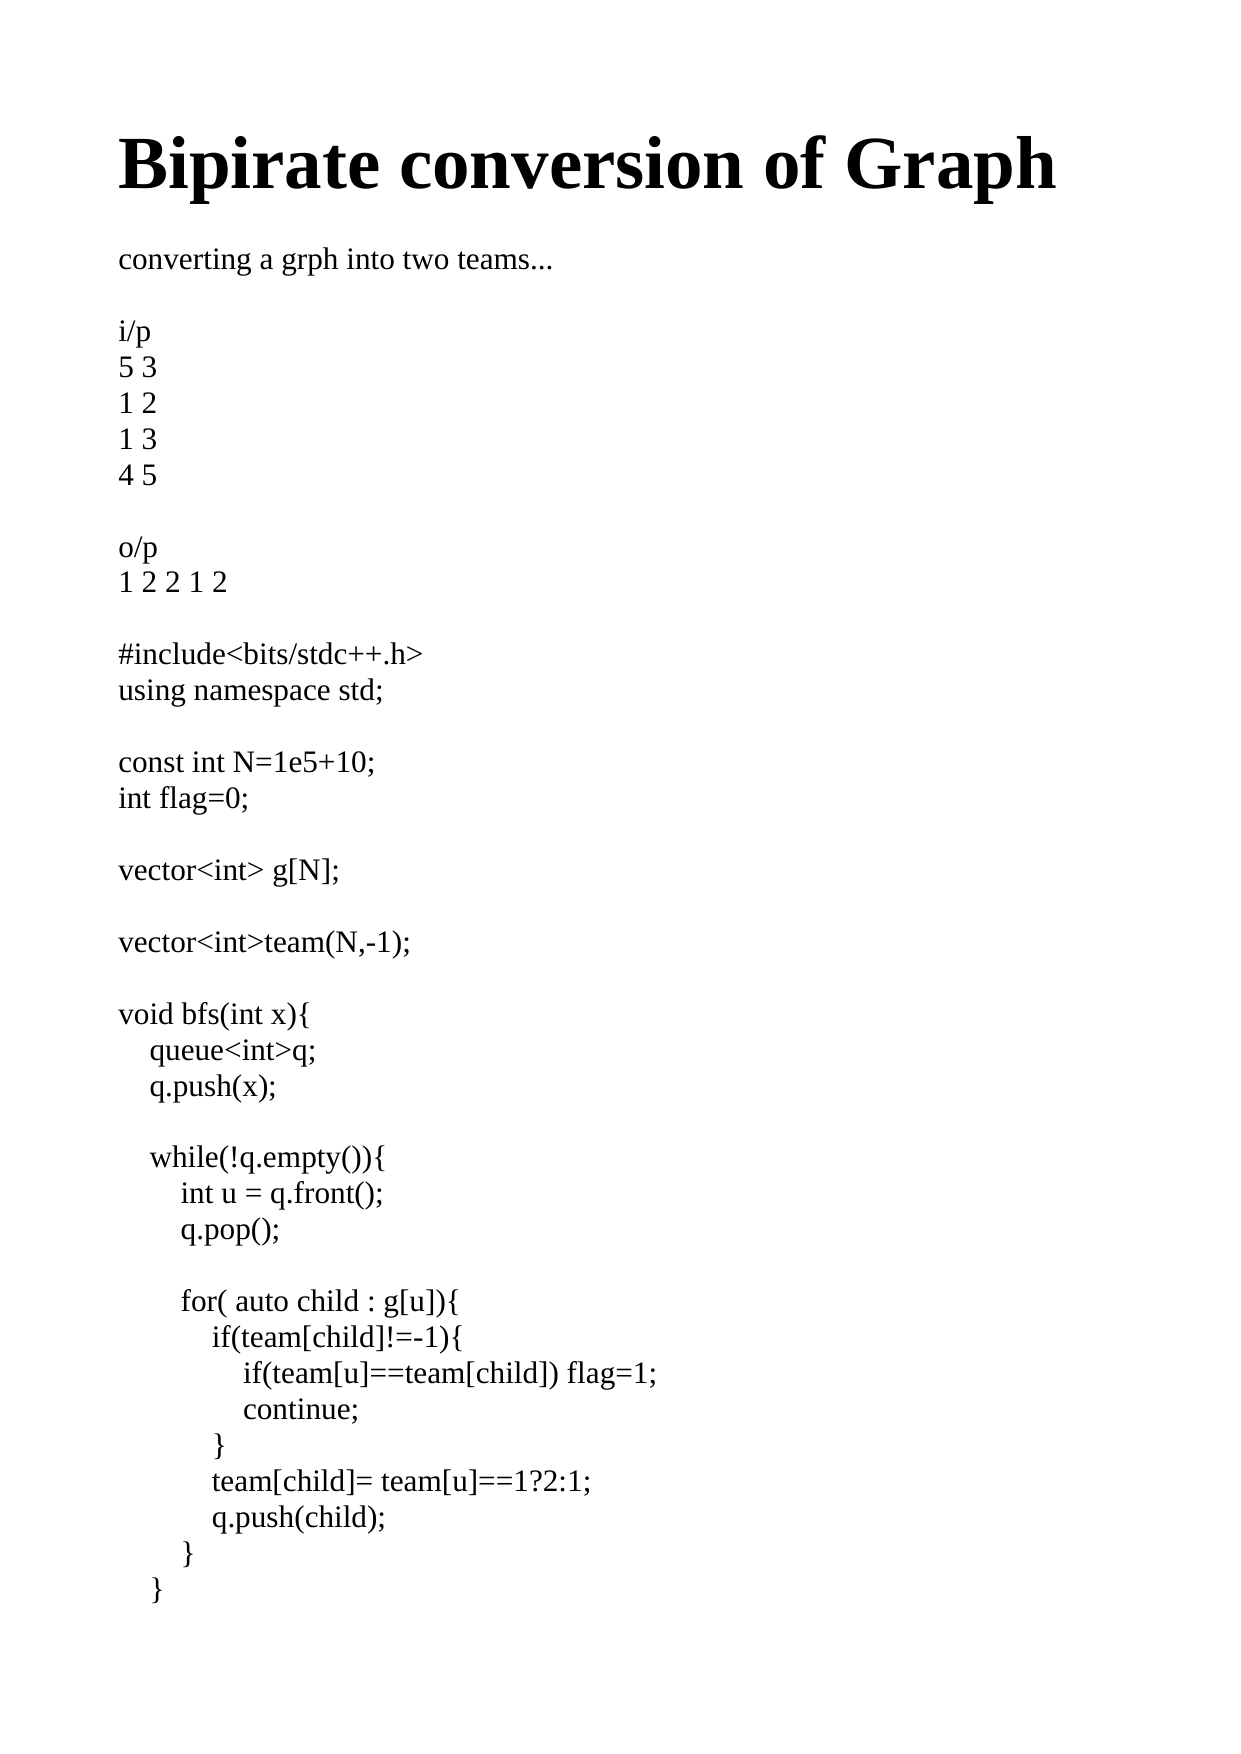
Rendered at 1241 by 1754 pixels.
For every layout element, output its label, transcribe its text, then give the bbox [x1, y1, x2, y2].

text 1 3 [118, 420, 1122, 456]
text q.push(child); [118, 1498, 1122, 1534]
text int u = q.front(); [118, 1175, 1122, 1211]
text } [118, 1570, 1122, 1606]
text while(!q.empty()){ [118, 1139, 1122, 1175]
text converting a grph into two teams... [118, 240, 1122, 276]
text team[child]= team[u]==1?2:1; [118, 1462, 1122, 1498]
text o/p [118, 528, 1122, 564]
text void bfs(int x){ [118, 995, 1122, 1031]
text int flag=0; [118, 779, 1122, 815]
text if(team[u]==team[child]) flag=1; [118, 1354, 1122, 1390]
text i/p [118, 312, 1122, 348]
text } [118, 1426, 1122, 1462]
text vector<int>team(N,-1); [118, 923, 1122, 959]
text using namespace std; [118, 672, 1122, 707]
text #include<bits/stdc++.h> [118, 636, 1122, 672]
text 1 2 [118, 384, 1122, 420]
text q.pop(); [118, 1211, 1122, 1247]
text 4 5 [118, 456, 1122, 492]
text Bipirate conversion of Graph [118, 118, 1122, 204]
text for( auto child : g[u]){ [118, 1282, 1122, 1318]
text continue; [118, 1390, 1122, 1426]
text q.push(x); [118, 1067, 1122, 1103]
text vector<int> g[N]; [118, 851, 1122, 887]
text if(team[child]!=-1){ [118, 1318, 1122, 1354]
text const int N=1e5+10; [118, 743, 1122, 779]
text queue<int>q; [118, 1031, 1122, 1067]
text 5 3 [118, 348, 1122, 384]
text 1 2 2 1 2 [118, 564, 1122, 600]
text } [118, 1534, 1122, 1570]
